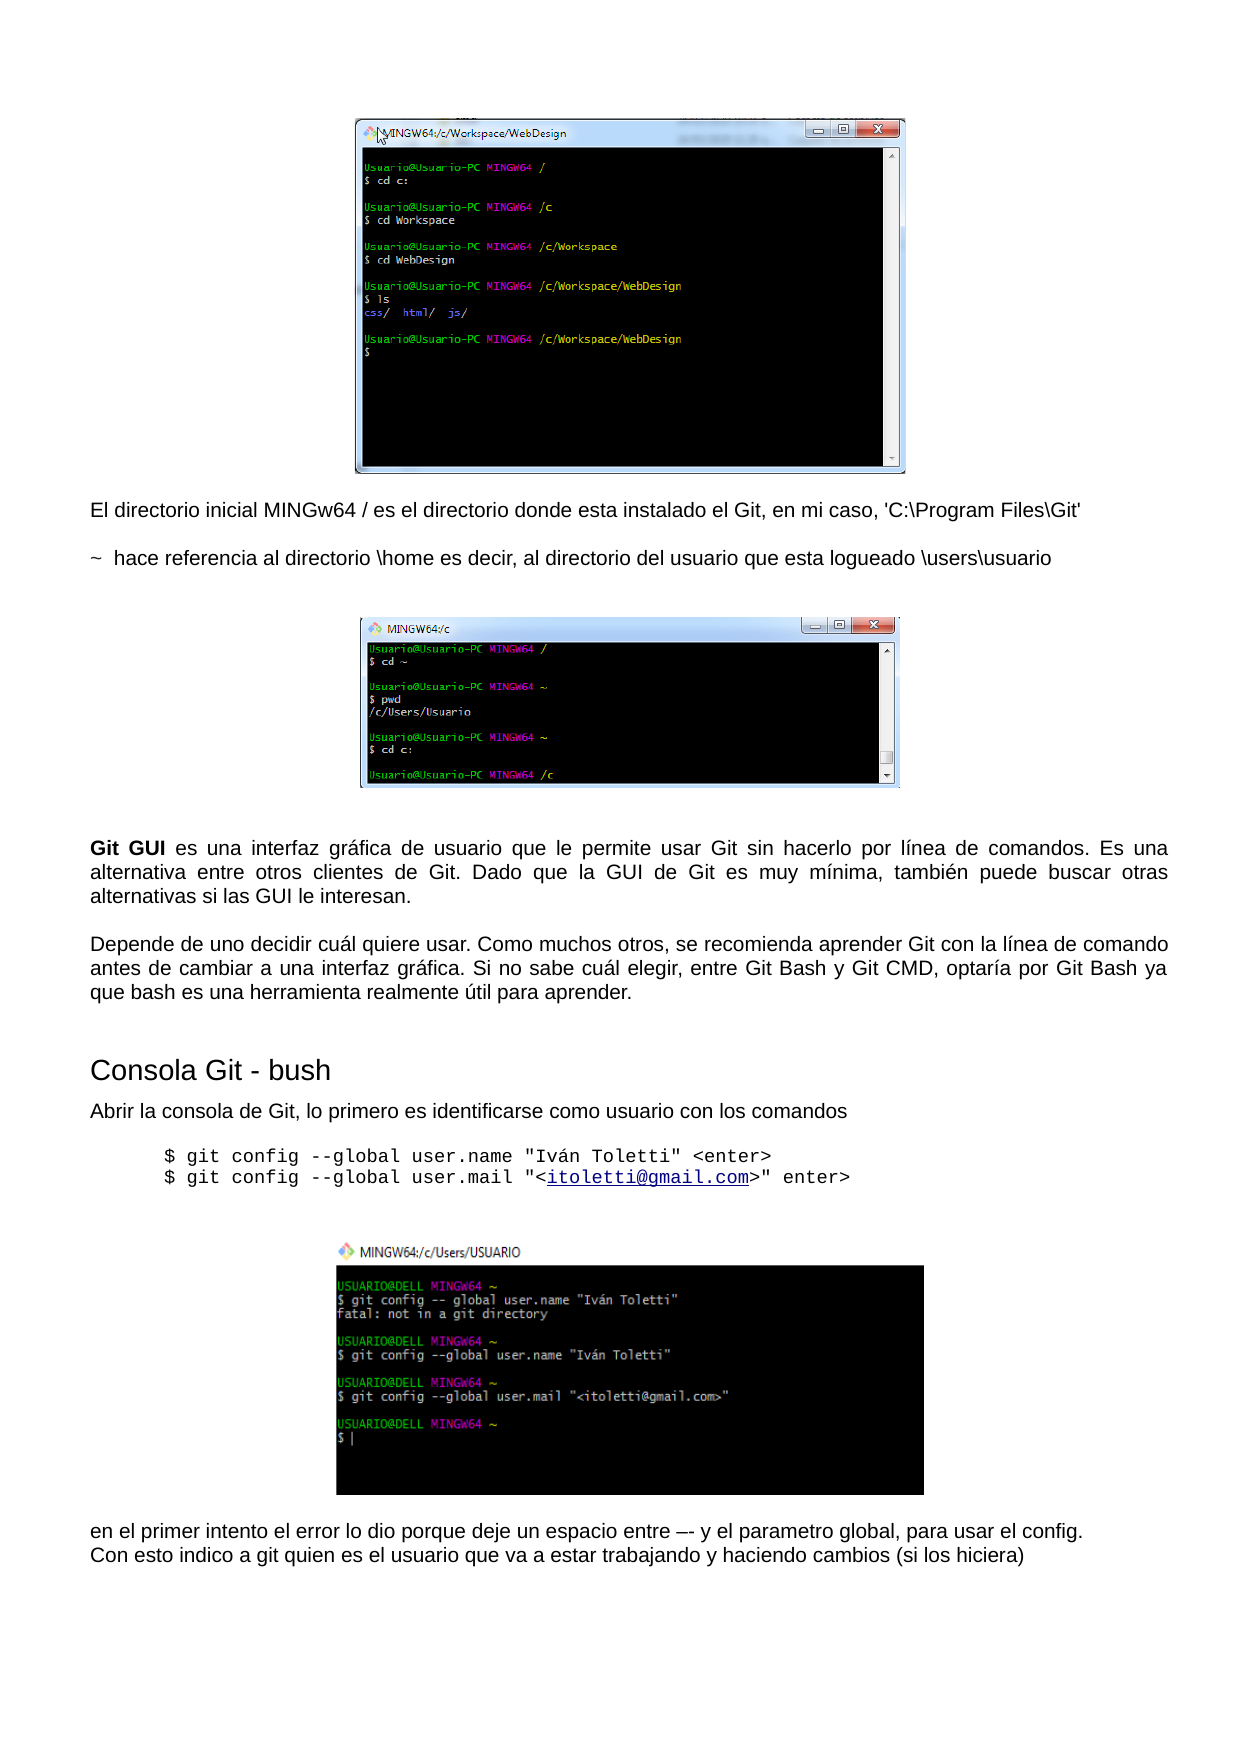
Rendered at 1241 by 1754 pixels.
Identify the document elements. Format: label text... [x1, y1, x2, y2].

text $ git config --global user.mail "<itoletti@gmail.com>" enter> [164, 1168, 1170, 1189]
text Con esto indico a git quien es el usuario que va a estar trabajando y haciendo cambios (si los hiciera) [90, 1543, 1170, 1567]
picture [360, 617, 900, 788]
picture [354, 118, 906, 474]
text Git GUI es una interfaz gráfica de usuario que le permite usar Git sin hacerlo por línea de comandos. Es una alternativa entre otros clientes de Git. Dado que la GUI de Git es muy mínima, también puede buscar otras alternativas si las GUI le interesan. [90, 836, 1170, 908]
text Depende de uno decidir cuál quiere usar. Como muchos otros, se recomienda aprender Git con la línea de comando antes de cambiar a una interfaz gráfica. Si no sabe cuál elegir, entre Git Bash y Git CMD, optaría por Git Bash ya que bash es una herramienta realmente útil para aprender. [90, 932, 1170, 1003]
text Abrir la consola de Git, lo primero es identificarse como usuario con los comandos [90, 1098, 1170, 1122]
text ~ hace referencia al directorio \home es decir, al directorio del usuario que esta logueado \users\usuario [90, 546, 1170, 570]
picture [336, 1240, 924, 1495]
text $ git config --global user.name "Iván Toletti" <enter> [164, 1146, 1170, 1168]
text El directorio inicial MINGw64 / es el directorio donde esta instalado el Git, en mi caso, 'C:\Program Files\Git' [90, 498, 1170, 522]
subtitle Consola Git - bush [90, 1052, 1170, 1086]
text en el primer intento el error lo dio porque deje un espacio entre –- y el parametro global, para usar el config. [90, 1519, 1170, 1543]
